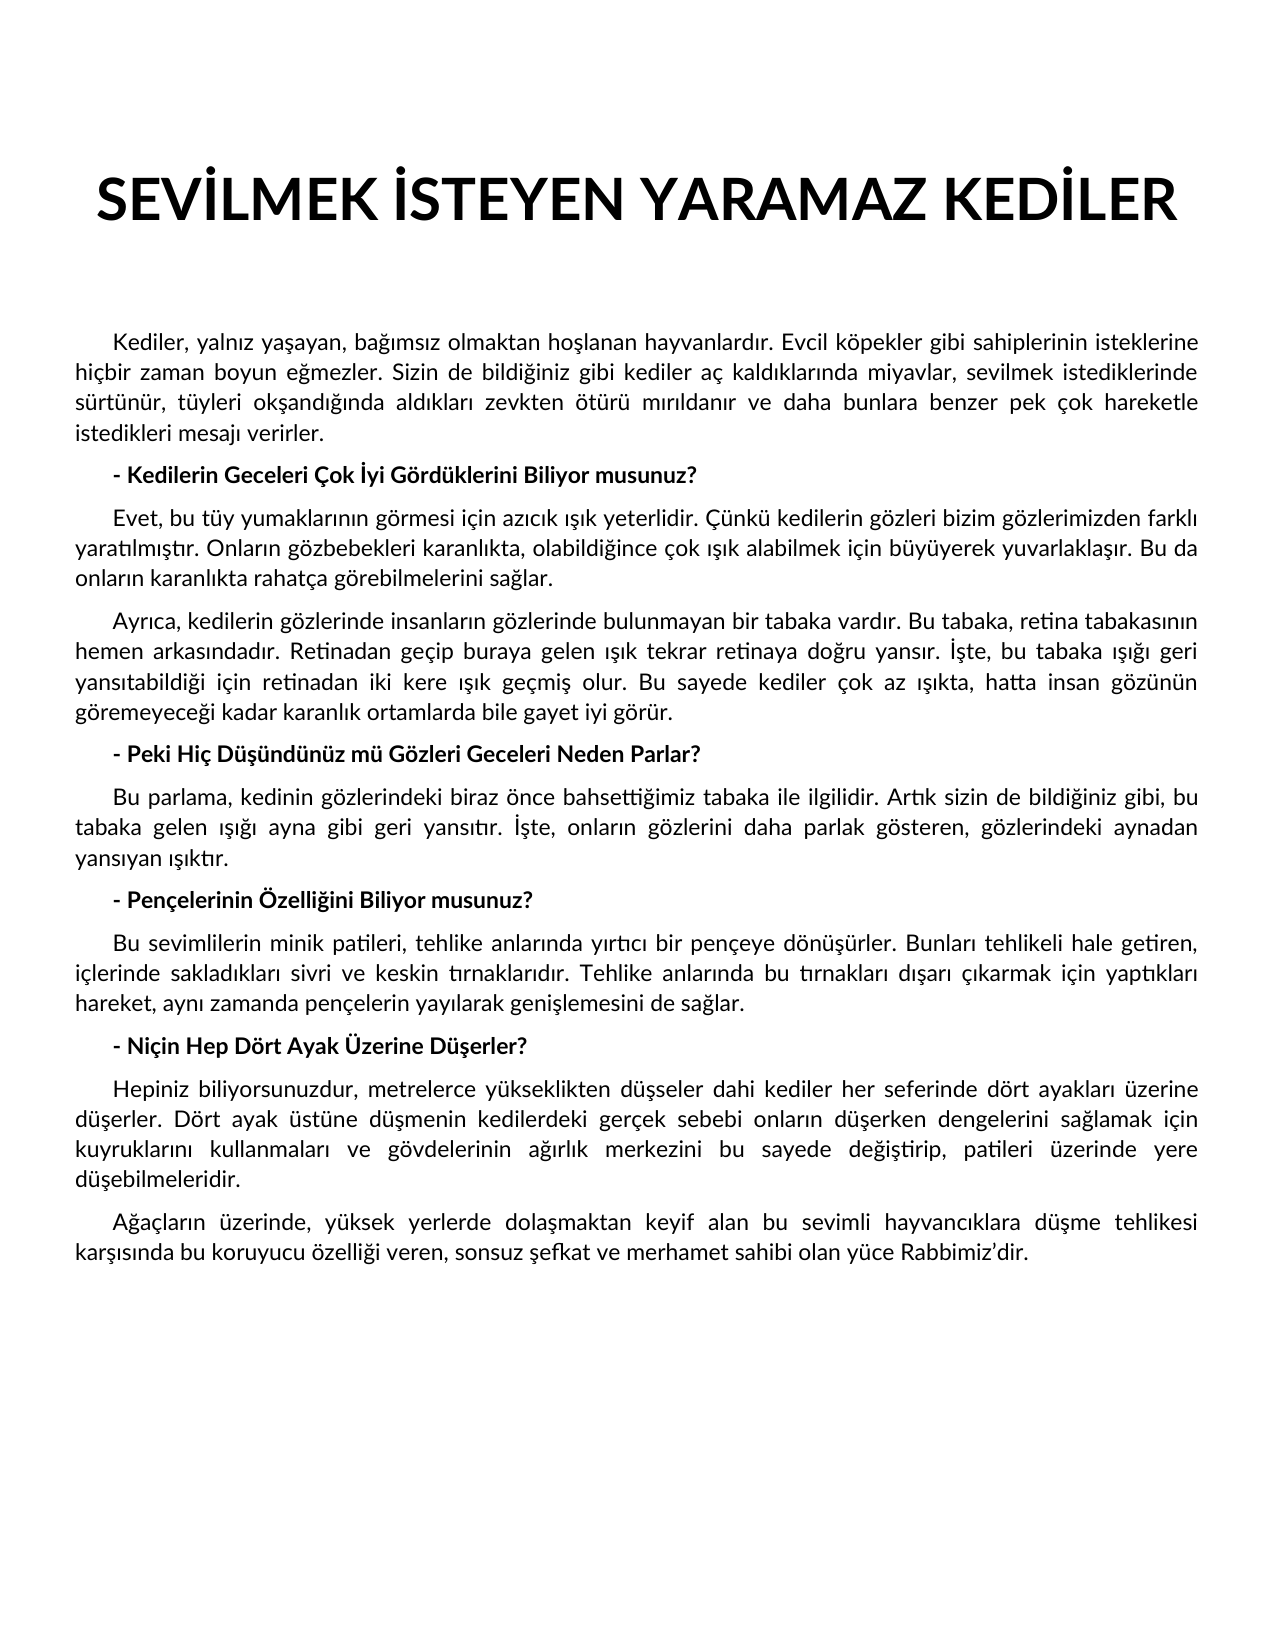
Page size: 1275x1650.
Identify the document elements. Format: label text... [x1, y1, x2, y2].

text Ağaçların üzerinde, yüksek yerlerde dolaşmaktan keyif alan bu sevimli hayvancıklara düşme tehlikesi karşısında bu koruyucu özelliği veren, sonsuz şefkat ve merhamet sahibi olan yüce Rabbimiz’dir. [75, 1208, 1200, 1266]
text - Niçin Hep Dört Ayak Üzerine Düşerler? [75, 1032, 1200, 1059]
text Bu sevimlilerin minik patileri, tehlike anlarında yırtıcı bir pençeye dönüşürler. Bunları tehlikeli hale getiren, içlerinde sakladıkları sivri ve keskin tırnaklarıdır. Tehlike anlarında bu tırnakları dışarı çıkarmak için yaptıkları hareket, aynı zamanda pençelerin yayılarak genişlemesini de sağlar. [75, 929, 1200, 1017]
text Kediler, yalnız yaşayan, bağımsız olmaktan hoşlanan hayvanlardır. Evcil köpekler gibi sahiplerinin isteklerine hiçbir zaman boyun eğmezler. Sizin de bildiğiniz gibi kediler aç kaldıklarında miyavlar, sevilmek istediklerinde sürtünür, tüyleri okşandığında aldıkları zevkten ötürü mırıldanır ve daha bunlara benzer pek çok hareketle istedikleri mesajı verirler. [75, 328, 1200, 446]
text Evet, bu tüy yumaklarının görmesi için azıcık ışık yeterlidir. Çünkü kedilerin gözleri bizim gözlerimizden farklı yaratılmıştır. Onların gözbebekleri karanlıkta, olabildiğince çok ışık alabilmek için büyüyerek yuvarlaklaşır. Bu da onların karanlıkta rahatça görebilmelerini sağlar. [75, 504, 1200, 592]
text Hepiniz biliyorsunuzdur, metrelerce yükseklikten düşseler dahi kediler her seferinde dört ayakları üzerine düşerler. Dört ayak üstüne düşmenin kedilerdeki gerçek sebebi onların düşerken dengelerini sağlamak için kuyruklarını kullanmaları ve gövdelerinin ağırlık merkezini bu sayede değiştirip, patileri üzerinde yere düşebilmeleridir. [75, 1074, 1200, 1193]
text - Peki Hiç Düşündünüz mü Gözleri Geceleri Neden Parlar? [75, 740, 1200, 768]
text - Pençelerinin Özelliğini Biliyor musunuz? [75, 886, 1200, 913]
text Bu parlama, kedinin gözlerindeki biraz önce bahsettiğimiz tabaka ile ilgilidir. Artık sizin de bildiğiniz gibi, bu tabaka gelen ışığı ayna gibi geri yansıtır. İşte, onların gözlerini daha parlak gösteren, gözlerindeki aynadan yansıyan ışıktır. [75, 783, 1200, 871]
text - Kedilerin Geceleri Çok İyi Gördüklerini Biliyor musunuz? [75, 461, 1200, 488]
text Ayrıca, kedilerin gözlerinde insanların gözlerinde bulunmayan bir tabaka vardır. Bu tabaka, retina tabakasının hemen arkasındadır. Retinadan geçip buraya gelen ışık tekrar retinaya doğru yansır. İşte, bu tabaka ışığı geri yansıtabildiği için retinadan iki kere ışık geçmiş olur. Bu sayede kediler çok az ışıkta, hatta insan gözünün göremeyeceği kadar karanlık ortamlarda bile gayet iyi görür. [75, 607, 1200, 725]
subtitle SEVİLMEK İSTEYEN YARAMAZ KEDİLER [75, 162, 1200, 232]
